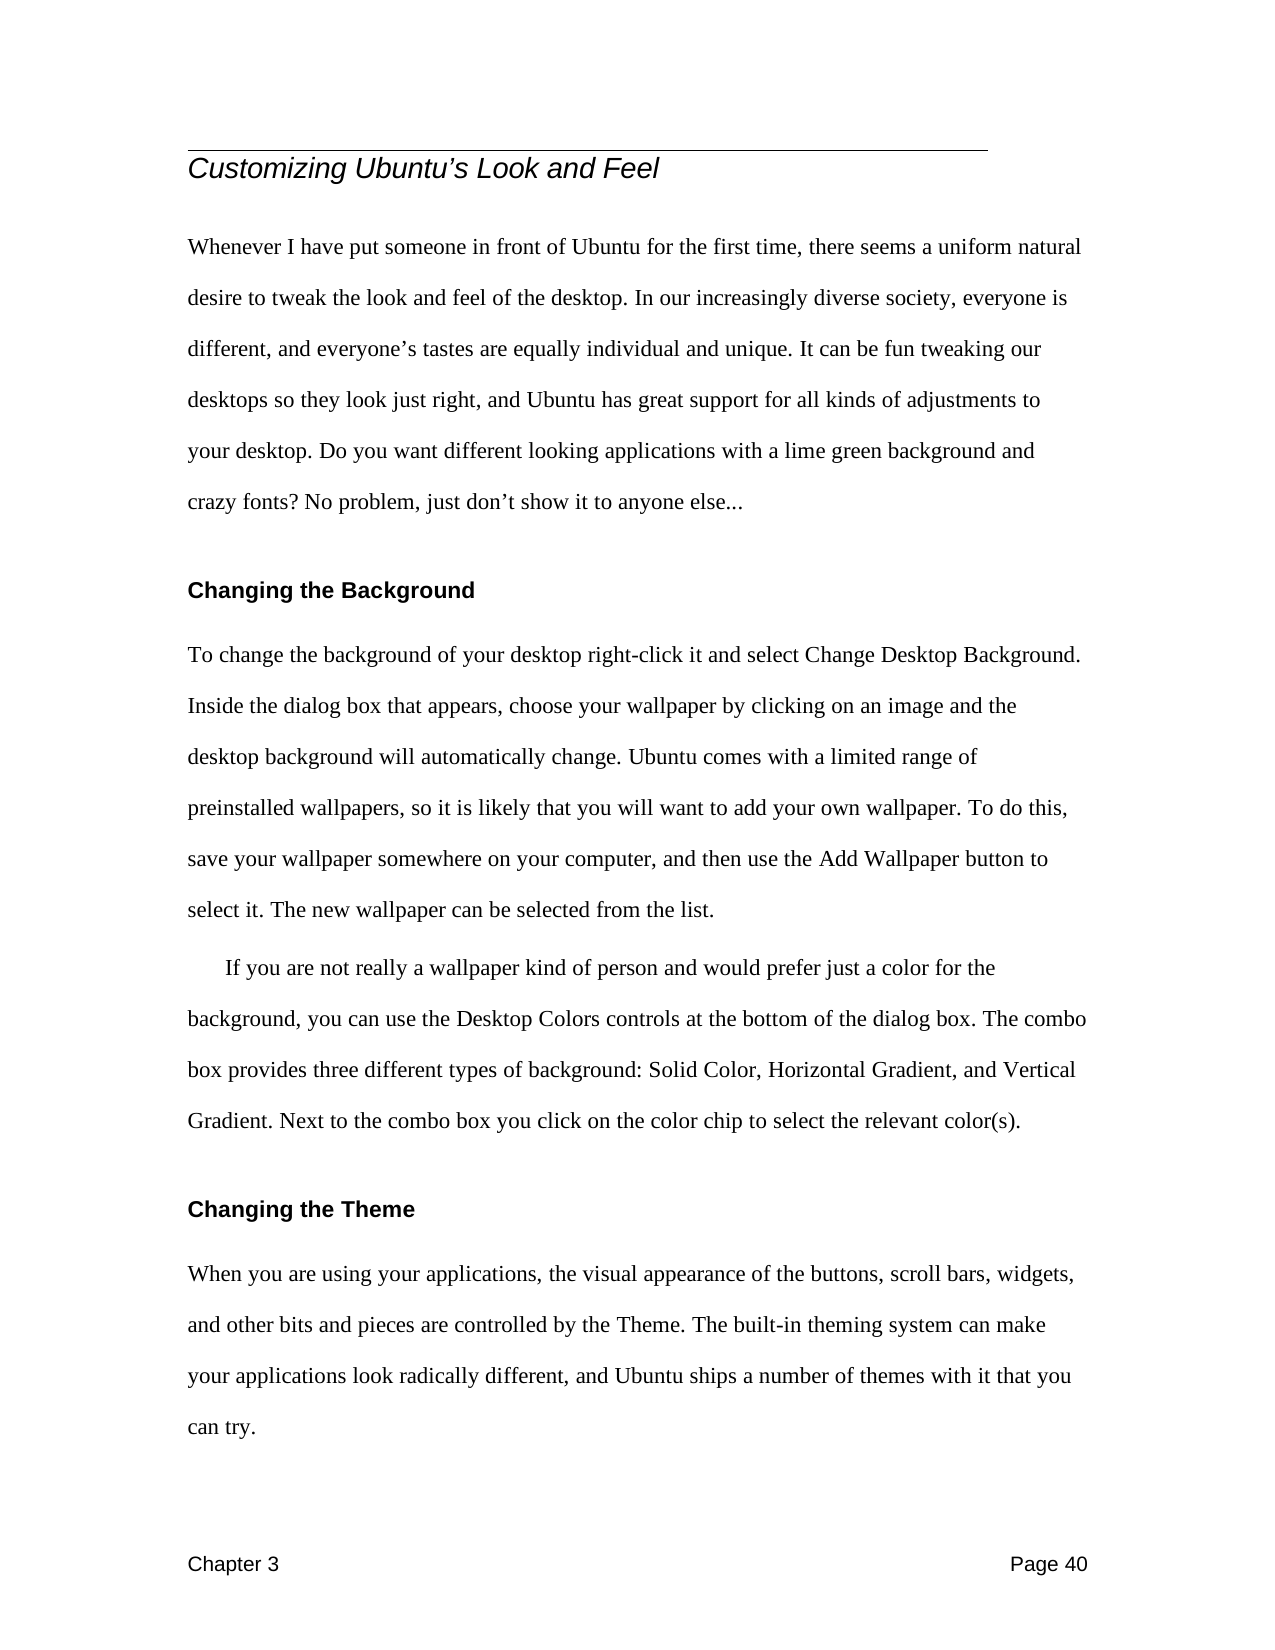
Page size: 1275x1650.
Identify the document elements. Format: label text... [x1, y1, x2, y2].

text Whenever I have put someone in front of Ubuntu for the first time, there seems a uniform natural desire to tweak the look and feel of the desktop. In our increasingly diverse society, everyone is different, and everyone’s tastes are equally individual and unique. It can be fun tweaking our desktops so they look just right, and Ubuntu has great support for all kinds of adjustments to your desktop. Do you want different looking applications with a lime green background and crazy fonts? No problem, just don’t show it to anyone else... [187, 234, 1087, 514]
text Changing the Theme [187, 1196, 1087, 1222]
text To change the background of your desktop right-click it and select Change Desktop Background. Inside the dialog box that appears, choose your wallpaper by clicking on an image and the desktop background will automatically change. Ubuntu comes with a limited range of preinstalled wallpapers, so it is likely that you will want to add your own wallpaper. To do this, save your wallpaper somewhere on your computer, and then use the Add Wallpaper button to select it. The new wallpaper can be selected from the list. [187, 642, 1087, 923]
text Changing the Background [187, 578, 1087, 604]
text When you are using your applications, the visual appearance of the buttons, scroll bars, widgets, and other bits and pieces are controlled by the Theme. The built-in theming system can make your applications look radically different, and Ubuntu ships a number of themes with it that you can try. [187, 1261, 1087, 1439]
text Customizing Ubuntu’s Look and Feel [187, 151, 988, 185]
text If you are not really a wallpaper kind of person and would prefer just a color for the background, you can use the Desktop Colors controls at the bottom of the dialog box. The combo box provides three different types of background: Solid Color, Horizontal Gradient, and Vertical Gradient. Next to the combo box you click on the color chip to select the relevant color(s). [187, 955, 1087, 1133]
